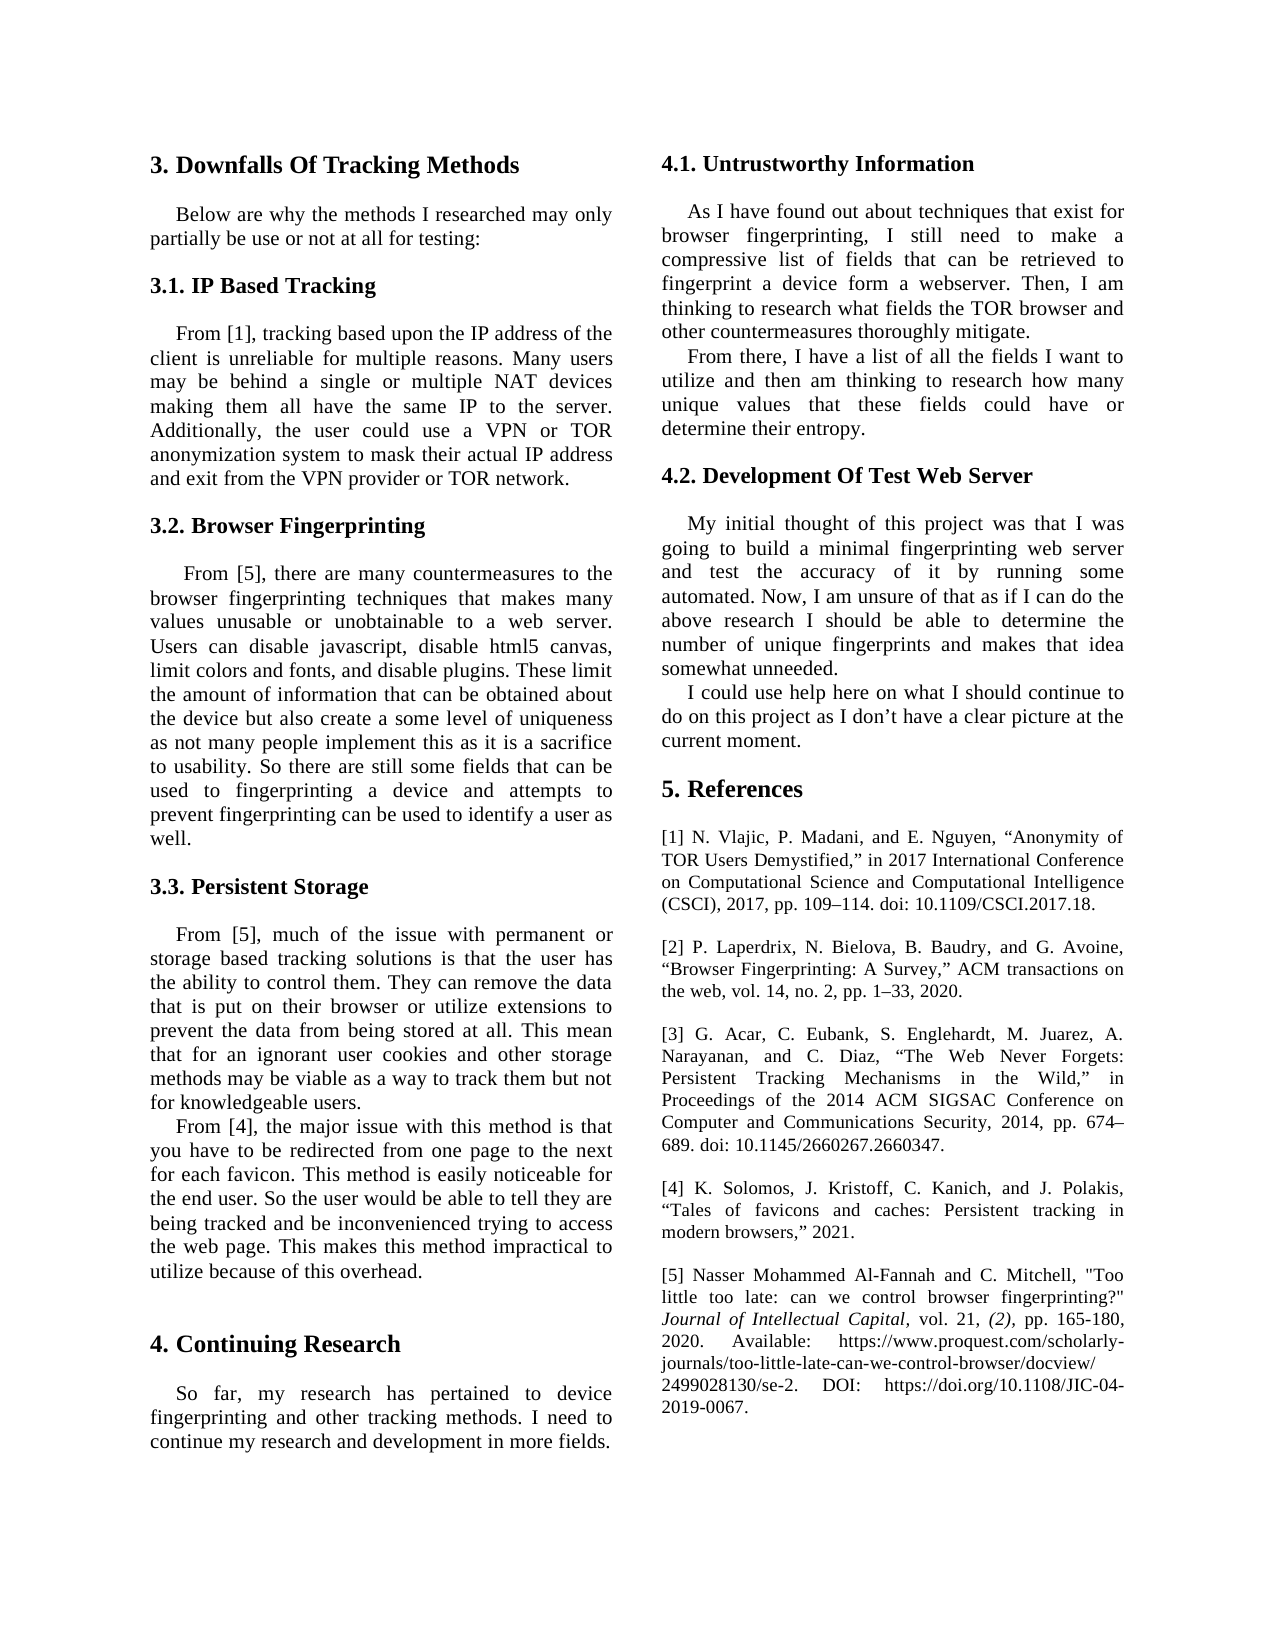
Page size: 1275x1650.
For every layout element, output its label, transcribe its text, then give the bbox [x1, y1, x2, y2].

text Below are why the methods I researched may only partially be use or not at all for testing: [150, 202, 613, 250]
text So far, my research has pertained to device fingerprinting and other tracking methods. I need to continue my research and development in more fields. [150, 1381, 613, 1453]
text [1] N. Vlajic, P. Madani, and E. Nguyen, “Anonymity of TOR Users Demystified,” in 2017 International Conference on Computational Science and Computational Intelligence (CSCI), 2017, pp. 109–114. doi: 10.1109/CSCI.2017.18. [661, 826, 1125, 914]
text I could use help here on what I should continue to do on this project as I don’t have a clear picture at the current moment. [661, 680, 1125, 752]
text From [5], there are many countermeasures to the browser fingerprinting techniques that makes many values unusable or unobtainable to a web server. Users can disable javascript, disable html5 canvas, limit colors and fonts, and disable plugins. These limit the amount of information that can be obtained about the device but also create a some level of uniqueness as not many people implement this as it is a sacrifice to usability. So there are still some fields that can be used to fingerprinting a device and attempts to prevent fingerprinting can be used to identify a user as well. [150, 561, 613, 850]
subtitle References [661, 774, 1125, 803]
text From [5], much of the issue with permanent or storage based tracking solutions is that the user has the ability to control them. They can remove the data that is put on their browser or utilize extensions to prevent the data from being stored at all. This mean that for an ignorant user cookies and other storage methods may be viable as a way to track them but not for knowledgeable users. [150, 922, 613, 1114]
text From [1], tracking based upon the IP address of the client is unreliable for multiple reasons. Many users may be behind a single or multiple NAT devices making them all have the same IP to the server. Additionally, the user could use a VPN or TOR anonymization system to mask their actual IP address and exit from the VPN provider or TOR network. [150, 321, 613, 490]
subtitle Untrustworthy Information [661, 150, 1125, 177]
text From there, I have a list of all the fields I want to utilize and then am thinking to research how many unique values that these fields could have or determine their entropy. [661, 343, 1125, 440]
text [5] Nasser Mohammed Al-Fannah and C. Mitchell, "Too little too late: can we control browser fingerprinting?" Journal of Intellectual Capital, vol. 21, (2), pp. 165-180, 2020. Available: https://www.proquest.com/scholarly-journals/too-little-late-can-we-control-browser/docview/2499028130/se-2. DOI: https://doi.org/10.1108/JIC-04-2019-0067. [661, 1263, 1125, 1418]
text As I have found out about techniques that exist for browser fingerprinting, I still need to make a compressive list of fields that can be retrieved to fingerprint a device form a webserver. Then, I am thinking to research what fields the TOR browser and other countermeasures thoroughly mitigate. [661, 199, 1125, 343]
subtitle Downfalls Of Tracking Methods [150, 150, 613, 179]
text [3] G. Acar, C. Eubank, S. Englehardt, M. Juarez, A. Narayanan, and C. Diaz, “The Web Never Forgets: Persistent Tracking Mechanisms in the Wild,” in Proceedings of the 2014 ACM SIGSAC Conference on Computer and Communications Security, 2014, pp. 674–689. doi: 10.1145/2660267.2660347. [661, 1023, 1125, 1155]
text From [4], the major issue with this method is that you have to be redirected from one page to the next for each favicon. This method is easily noticeable for the end user. So the user would be able to tell they are being tracked and be inconvenienced trying to access the web page. This makes this method impractical to utilize because of this overhead. [150, 1114, 613, 1282]
subtitle Persistent Storage [150, 872, 613, 899]
subtitle Browser Fingerprinting [150, 512, 613, 539]
text [2] P. Laperdrix, N. Bielova, B. Baudry, and G. Avoine, “Browser Fingerprinting: A Survey,” ACM transactions on the web, vol. 14, no. 2, pp. 1–33, 2020. [661, 935, 1125, 1002]
subtitle Development Of Test Web Server [661, 462, 1125, 489]
subtitle IP Based Tracking [150, 272, 613, 299]
subtitle Continuing Research [150, 1329, 613, 1358]
text [4] K. Solomos, J. Kristoff, C. Kanich, and J. Polakis, “Tales of favicons and caches: Persistent tracking in modern browsers,” 2021. [661, 1176, 1125, 1242]
text My initial thought of this project was that I was going to build a minimal fingerprinting web server and test the accuracy of it by running some automated. Now, I am unsure of that as if I can do the above research I should be able to determine the number of unique fingerprints and makes that idea somewhat unneeded. [661, 511, 1125, 680]
